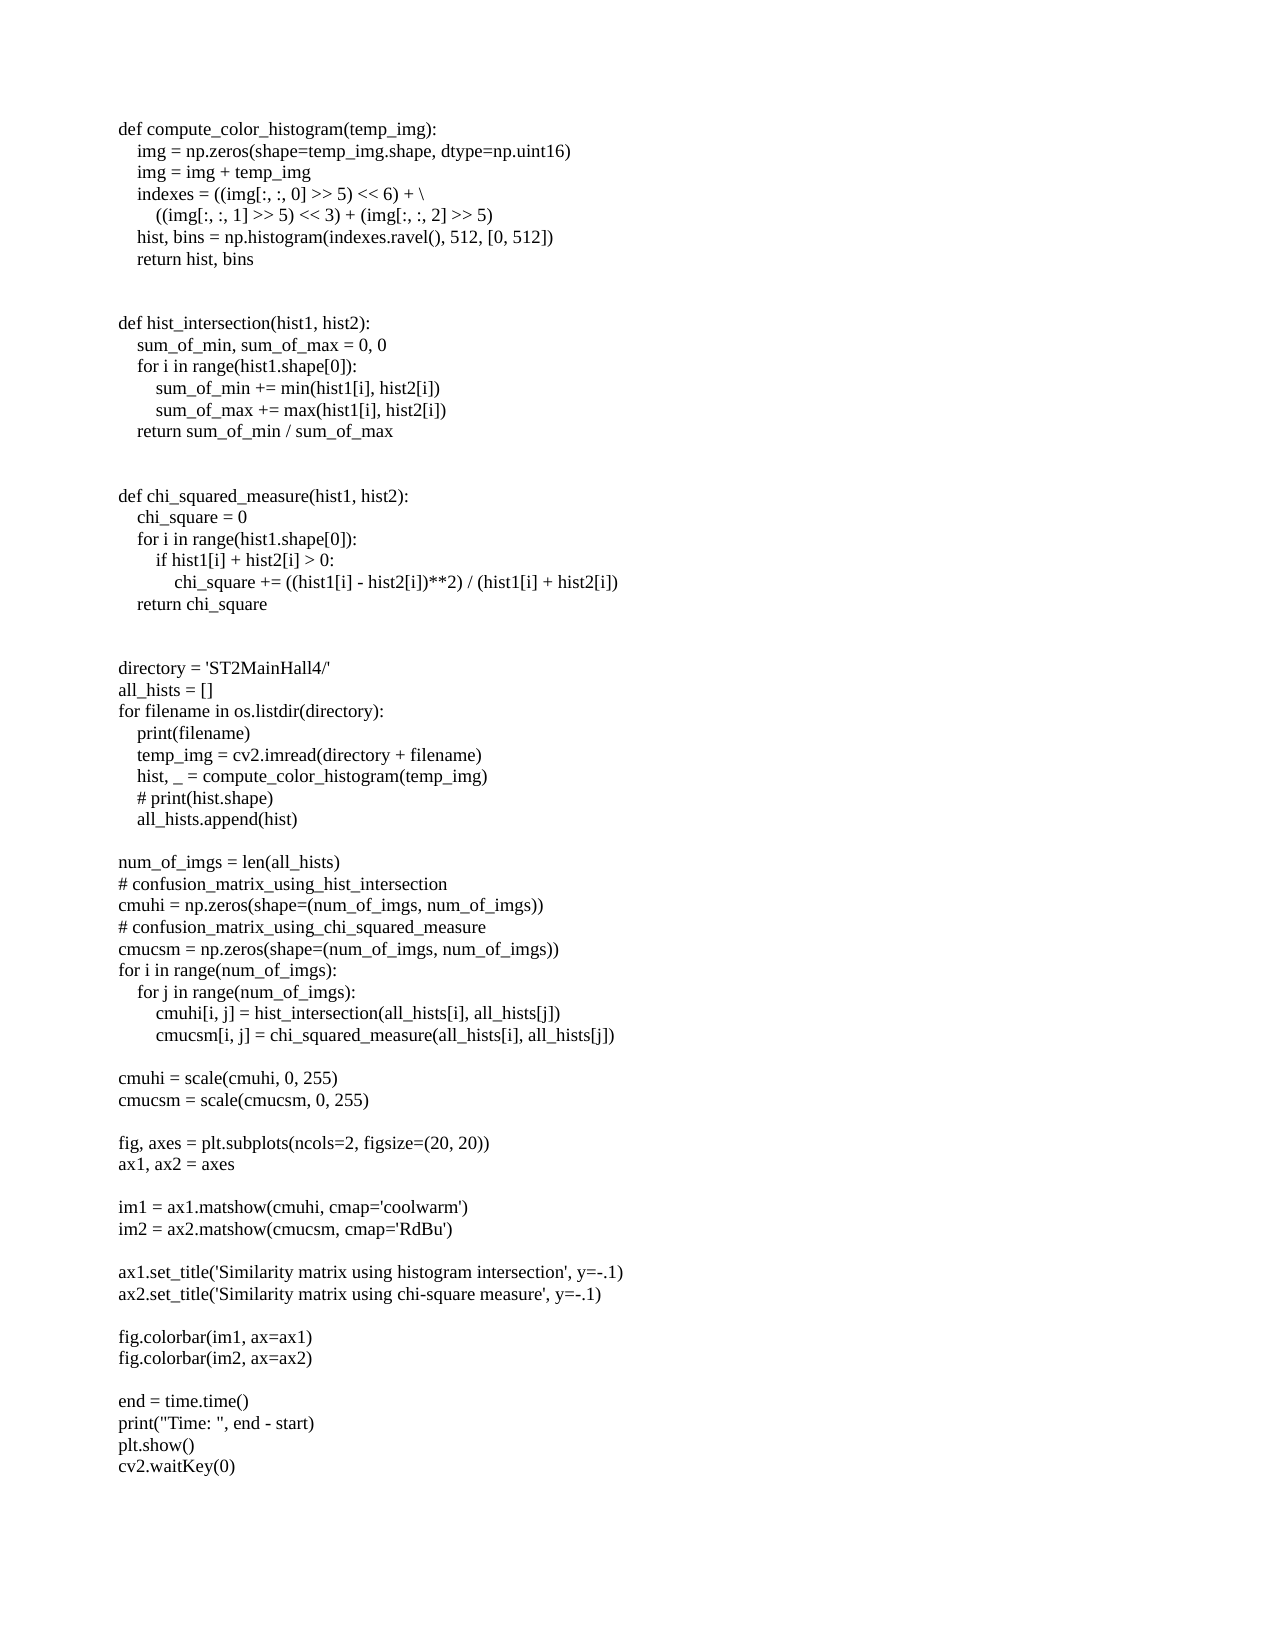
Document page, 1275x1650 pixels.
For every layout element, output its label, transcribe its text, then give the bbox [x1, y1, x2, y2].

text fig.colorbar(im1, ax=ax1) [118, 1326, 1157, 1347]
text return sum_of_min / sum_of_max [118, 420, 1157, 442]
text indexes = ((img[:, :, 0] >> 5) << 6) + \ [118, 183, 1157, 204]
text for j in range(num_of_imgs): [118, 981, 1157, 1002]
text for filename in os.listdir(directory): [118, 700, 1157, 722]
text # confusion_matrix_using_chi_squared_measure [118, 916, 1157, 937]
text im1 = ax1.matshow(cmuhi, cmap='coolwarm') [118, 1196, 1157, 1218]
text fig.colorbar(im2, ax=ax2) [118, 1347, 1157, 1369]
text chi_square = 0 [118, 506, 1157, 528]
text sum_of_max += max(hist1[i], hist2[i]) [118, 398, 1157, 420]
text for i in range(hist1.shape[0]): [118, 355, 1157, 377]
text def compute_color_histogram(temp_img): [118, 118, 1157, 140]
text chi_square += ((hist1[i] - hist2[i])**2) / (hist1[i] + hist2[i]) [118, 571, 1157, 592]
text cv2.waitKey(0) [118, 1455, 1157, 1477]
text all_hists = [] [118, 679, 1157, 700]
text img = img + temp_img [118, 161, 1157, 183]
text cmuhi = scale(cmuhi, 0, 255) [118, 1067, 1157, 1088]
text cmucsm[i, j] = chi_squared_measure(all_hists[i], all_hists[j]) [118, 1024, 1157, 1045]
text temp_img = cv2.imread(directory + filename) [118, 743, 1157, 765]
text for i in range(num_of_imgs): [118, 959, 1157, 981]
text cmuhi[i, j] = hist_intersection(all_hists[i], all_hists[j]) [118, 1002, 1157, 1024]
text ((img[:, :, 1] >> 5) << 3) + (img[:, :, 2] >> 5) [118, 204, 1157, 226]
text im2 = ax2.matshow(cmucsm, cmap='RdBu') [118, 1218, 1157, 1239]
text ax2.set_title('Similarity matrix using chi-square measure', y=-.1) [118, 1282, 1157, 1304]
text sum_of_min, sum_of_max = 0, 0 [118, 334, 1157, 355]
text sum_of_min += min(hist1[i], hist2[i]) [118, 377, 1157, 398]
text img = np.zeros(shape=temp_img.shape, dtype=np.uint16) [118, 140, 1157, 161]
text return chi_square [118, 592, 1157, 614]
text plt.show() [118, 1433, 1157, 1455]
text ax1, ax2 = axes [118, 1153, 1157, 1175]
text all_hists.append(hist) [118, 808, 1157, 830]
text directory = 'ST2MainHall4/' [118, 657, 1157, 679]
text ax1.set_title('Similarity matrix using histogram intersection', y=-.1) [118, 1261, 1157, 1282]
text return hist, bins [118, 247, 1157, 269]
text for i in range(hist1.shape[0]): [118, 528, 1157, 549]
text hist, bins = np.histogram(indexes.ravel(), 512, [0, 512]) [118, 226, 1157, 247]
text hist, _ = compute_color_histogram(temp_img) [118, 765, 1157, 787]
text print("Time: ", end - start) [118, 1412, 1157, 1433]
text fig, axes = plt.subplots(ncols=2, figsize=(20, 20)) [118, 1132, 1157, 1153]
text cmucsm = scale(cmucsm, 0, 255) [118, 1088, 1157, 1110]
text # print(hist.shape) [118, 787, 1157, 808]
text def hist_intersection(hist1, hist2): [118, 312, 1157, 334]
text print(filename) [118, 722, 1157, 743]
text # confusion_matrix_using_hist_intersection [118, 873, 1157, 894]
text if hist1[i] + hist2[i] > 0: [118, 549, 1157, 571]
text def chi_squared_measure(hist1, hist2): [118, 485, 1157, 506]
text num_of_imgs = len(all_hists) [118, 851, 1157, 873]
text cmucsm = np.zeros(shape=(num_of_imgs, num_of_imgs)) [118, 937, 1157, 959]
text end = time.time() [118, 1390, 1157, 1412]
text cmuhi = np.zeros(shape=(num_of_imgs, num_of_imgs)) [118, 894, 1157, 916]
